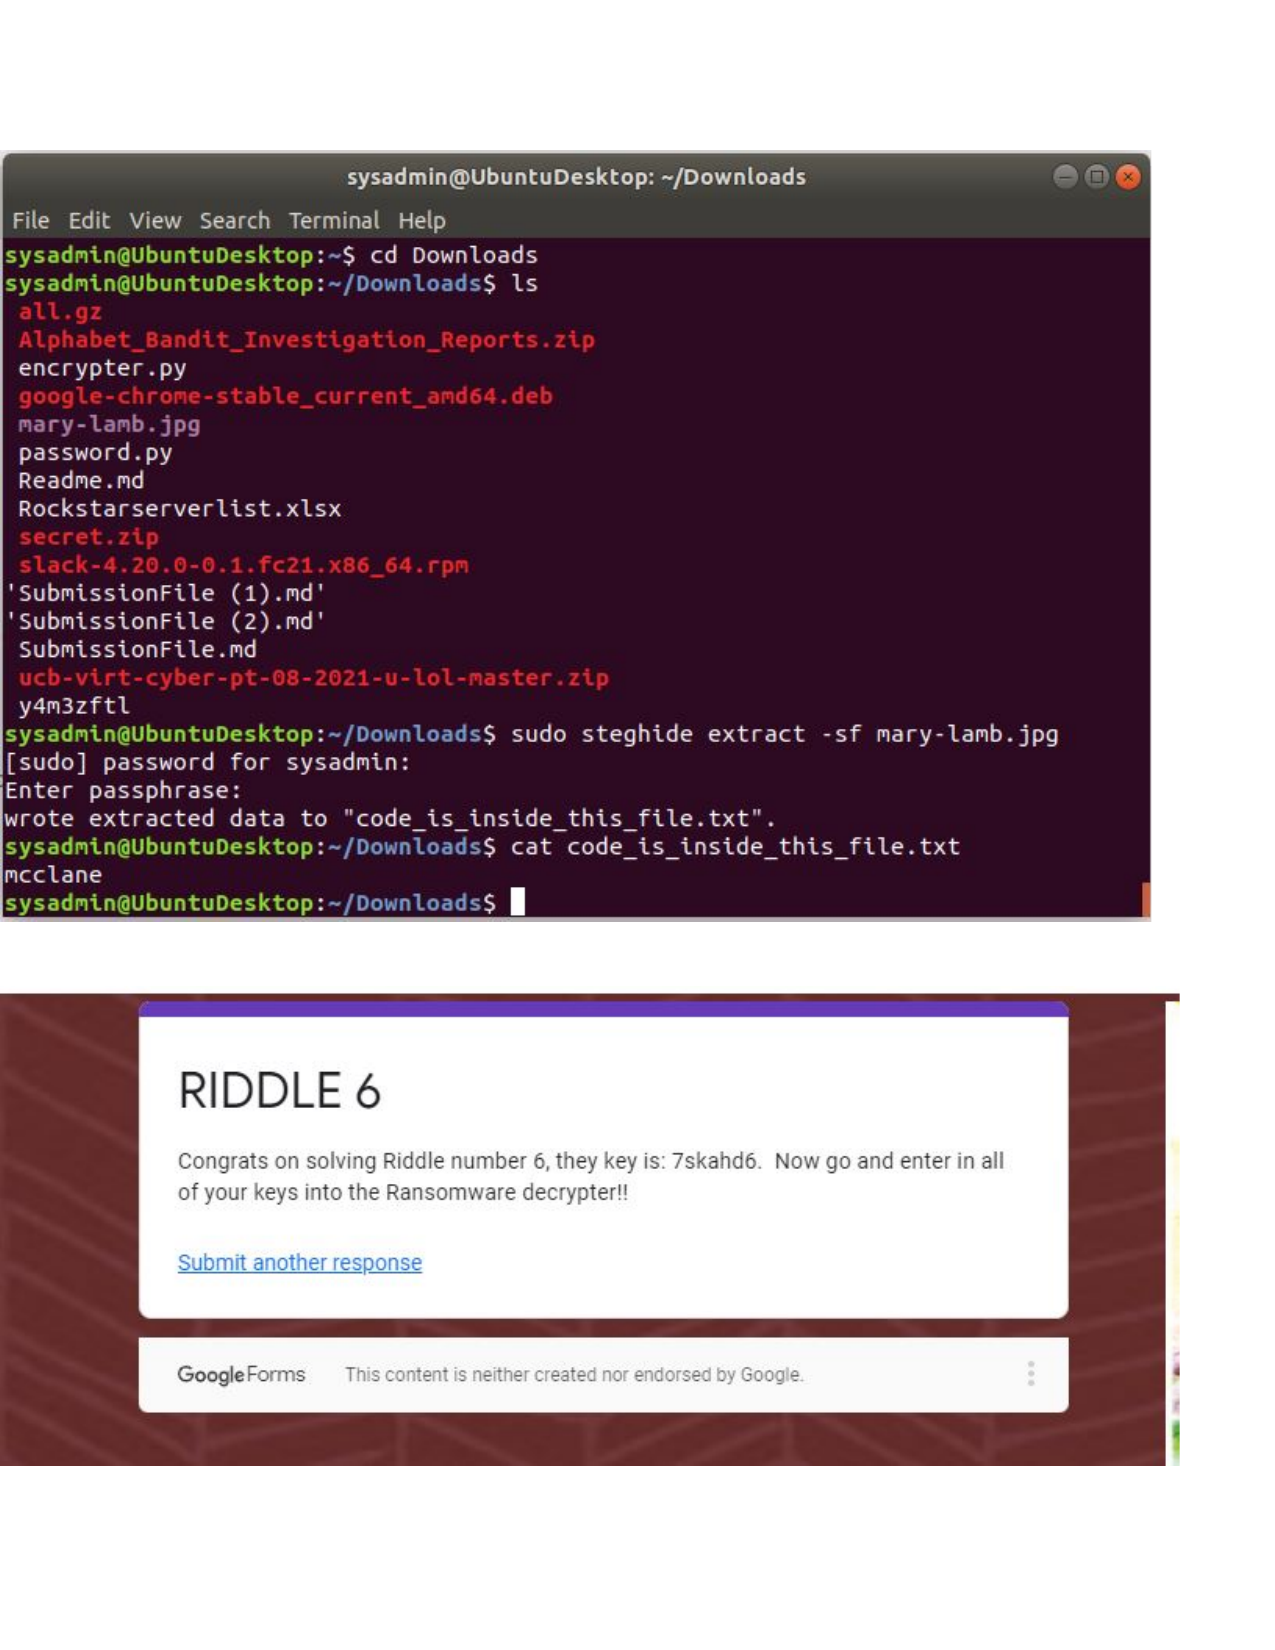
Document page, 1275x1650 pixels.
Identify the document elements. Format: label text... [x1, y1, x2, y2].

picture [0, 150, 1152, 922]
picture [0, 986, 1180, 1466]
text And as per instructions from the teaching staff during office hours prior to class on Saturday the 13th of November I have included a picture of my favorite vacation spot. I think they were just messing with me, but why take the chance. Allow me to introduce you to the Gateway to Hell, located amidst the barren wastes of Turkmenistan <3 [0, 1470, 1275, 1496]
